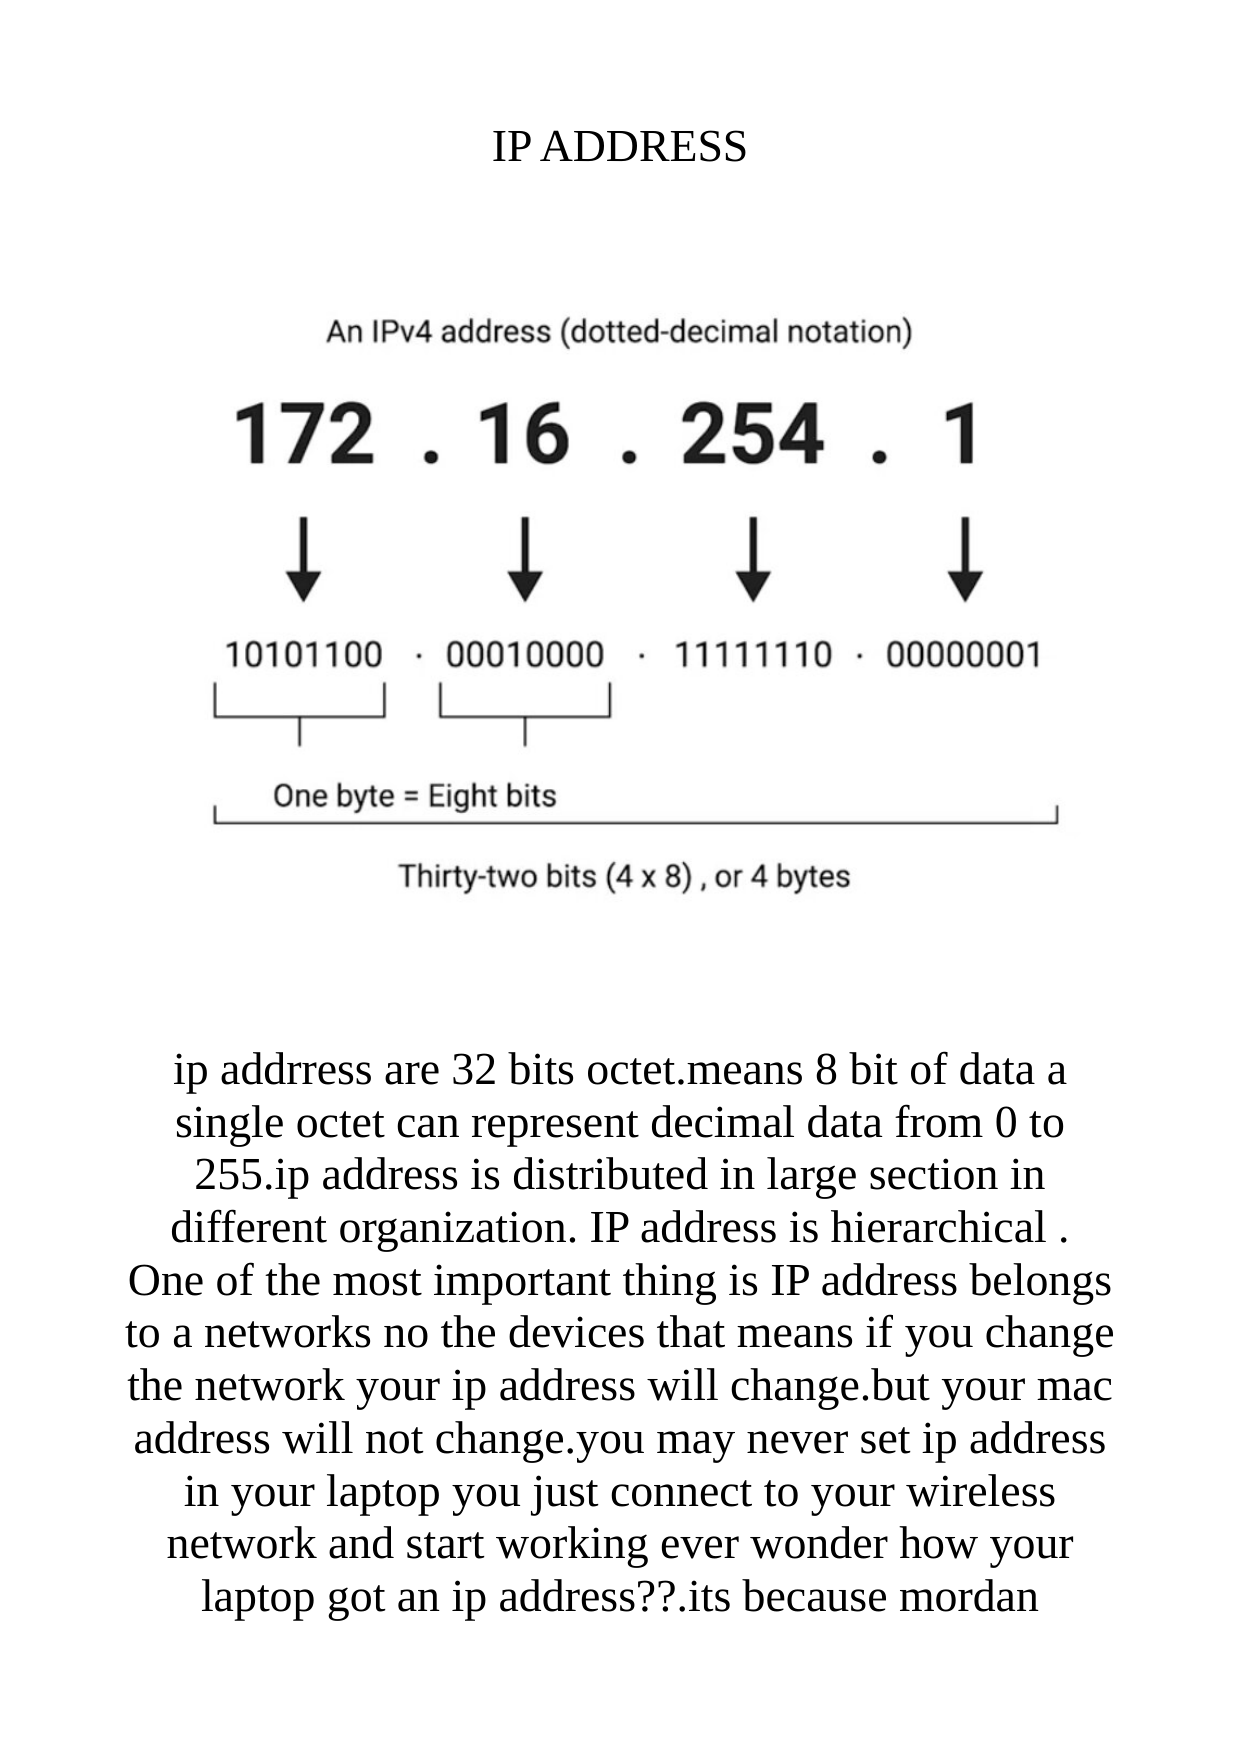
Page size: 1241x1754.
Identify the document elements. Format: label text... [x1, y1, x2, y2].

text IP ADDRESS [118, 118, 1122, 171]
picture [118, 276, 1123, 937]
text ip addrress are 32 bits octet.means 8 bit of data a single octet can represent decimal data from 0 to 255.ip address is distributed in large section in different organization. IP address is hierarchical . [118, 1042, 1122, 1252]
text One of the most important thing is IP address belongs to a networks no the devices that means if you change the network your ip address will change.but your mac address will not change.you may never set ip address in your laptop you just connect to your wireless network and start working ever wonder how your laptop got an ip address??.its because mordan [118, 1252, 1122, 1621]
